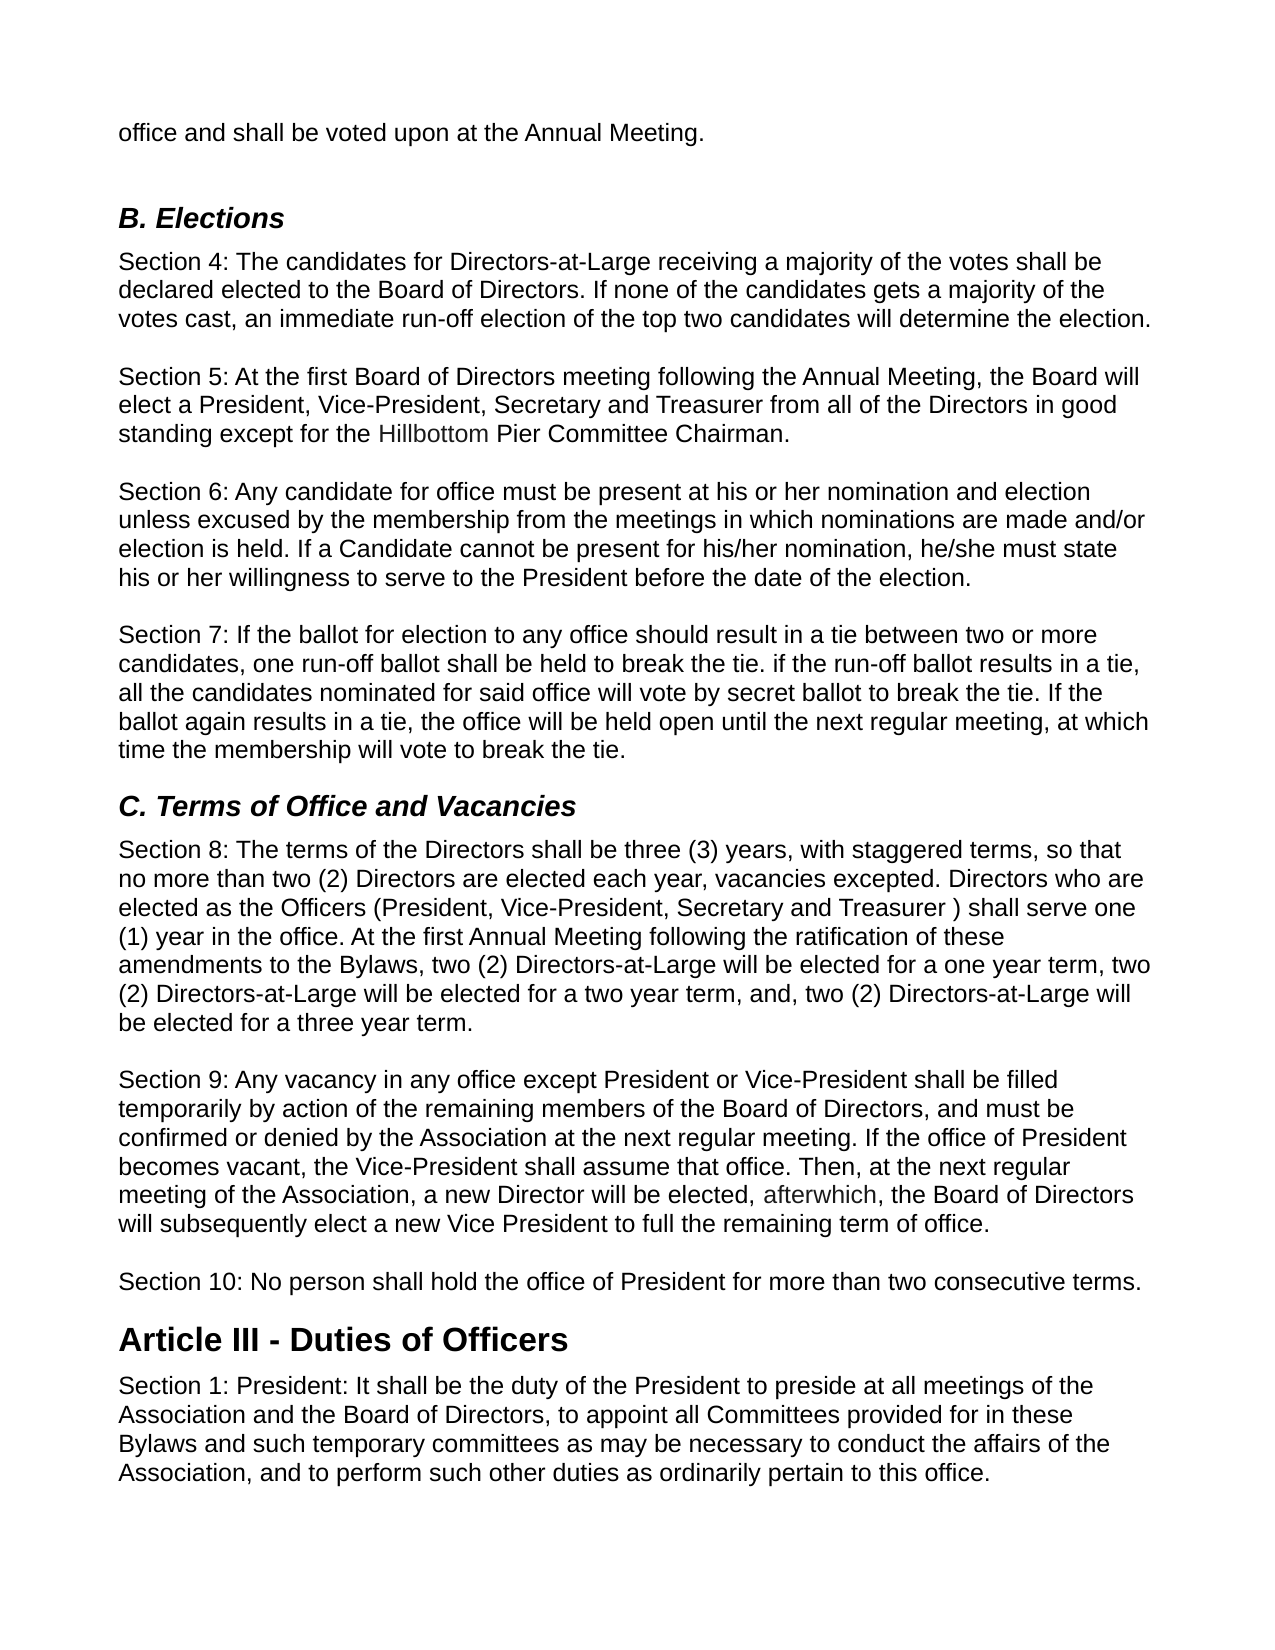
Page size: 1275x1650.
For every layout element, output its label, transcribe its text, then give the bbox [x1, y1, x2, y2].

text Section 7: If the ballot for election to any office should result in a tie between two or more candidates, one run-off ballot shall be held to break the tie. if the run-off ballot results in a tie, all the candidates nominated for said office will vote by secret ballot to break the tie. If the ballot again results in a tie, the office will be held open until the next regular meeting, at which time the membership will vote to break the tie. [118, 620, 1157, 764]
subtitle Article III - Duties of Officers [118, 1320, 1157, 1359]
text office and shall be voted upon at the Annual Meeting. [118, 118, 1157, 147]
subtitle C. Terms of Office and Vacancies [118, 789, 1157, 823]
subtitle B. Elections [118, 201, 1157, 234]
text Section 6: Any candidate for office must be present at his or her nomination and election unless excused by the membership from the meetings in which nominations are made and/or election is held. If a Candidate cannot be present for his/her nomination, he/she must state his or her willingness to serve to the President before the date of the election. [118, 477, 1157, 592]
text Section 10: No person shall hold the office of President for more than two consecutive terms. [118, 1266, 1157, 1295]
text Section 1: President: It shall be the duty of the President to preside at all meetings of the Association and the Board of Directors, to appoint all Committees provided for in these Bylaws and such temporary committees as may be necessary to conduct the affairs of the Association, and to perform such other duties as ordinarily pertain to this office. [118, 1371, 1157, 1486]
text Section 9: Any vacancy in any office except President or Vice-President shall be filled temporarily by action of the remaining members of the Board of Directors, and must be confirmed or denied by the Association at the next regular meeting. If the office of President becomes vacant, the Vice-President shall assume that office. Then, at the next regular meeting of the Association, a new Director will be elected, afterwhich, the Board of Directors will subsequently elect a new Vice President to full the remaining term of office. [118, 1065, 1157, 1238]
text Section 5: At the first Board of Directors meeting following the Annual Meeting, the Board will elect a President, Vice-President, Secretary and Treasurer from all of the Directors in good standing except for the Hillbottom Pier Committee Chairman. [118, 362, 1157, 448]
text Section 8: The terms of the Directors shall be three (3) years, with staggered terms, so that no more than two (2) Directors are elected each year, vacancies excepted. Directors who are elected as the Officers (President, Vice-President, Secretary and Treasurer ) shall serve one (1) year in the office. At the first Annual Meeting following the ratification of these amendments to the Bylaws, two (2) Directors-at-Large will be elected for a one year term, two (2) Directors-at-Large will be elected for a two year term, and, two (2) Directors-at-Large will be elected for a three year term. [118, 835, 1157, 1036]
text Section 4: The candidates for Directors-at-Large receiving a majority of the votes shall be declared elected to the Board of Directors. If none of the candidates gets a majority of the votes cast, an immediate run-off election of the top two candidates will determine the election. [118, 247, 1157, 333]
